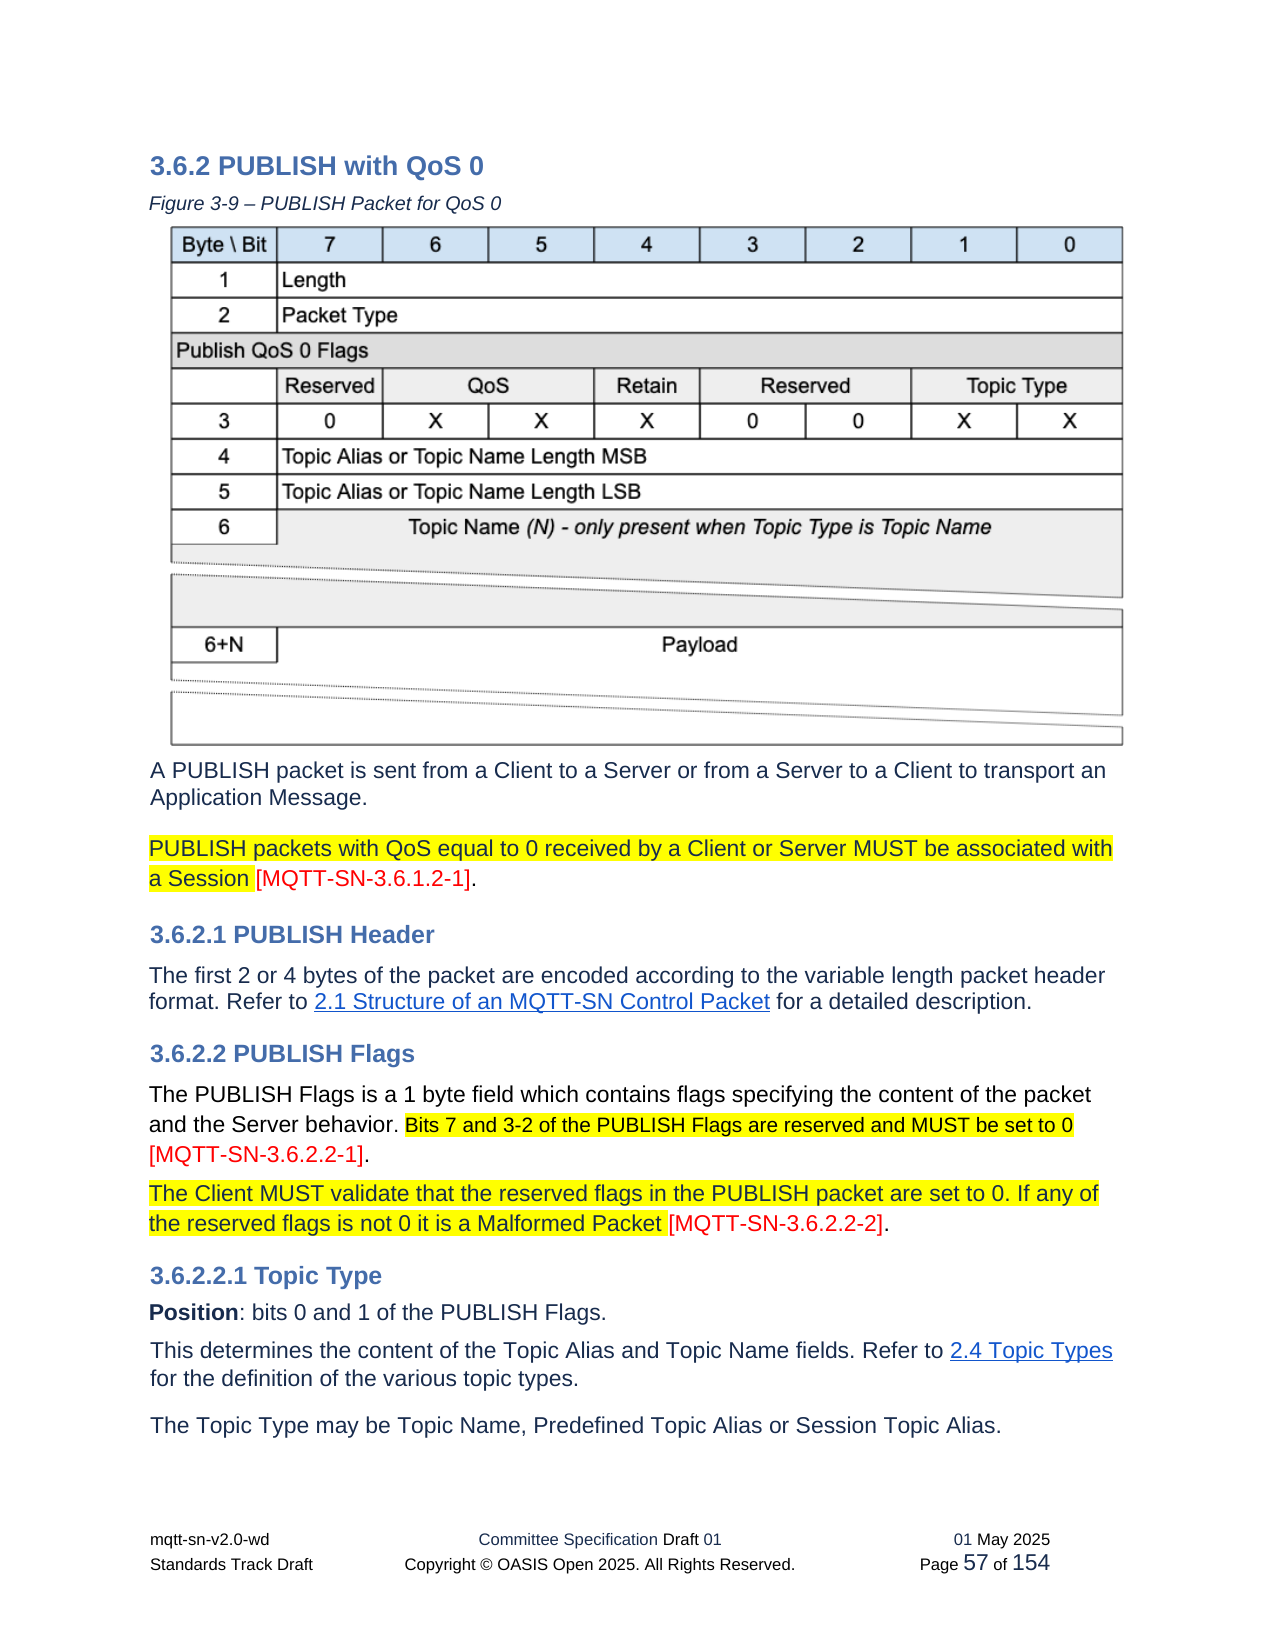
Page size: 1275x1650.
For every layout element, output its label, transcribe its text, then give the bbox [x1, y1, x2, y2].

picture [148, 226, 1124, 746]
text Figure 3-9 – PUBLISH Packet for QoS 0 [148, 192, 1124, 215]
text Position: bits 0 and 1 of the PUBLISH Flags. [148, 1299, 1124, 1325]
text The first 2 or 4 bytes of the packet are encoded according to the variable length packet header format. Refer to 2.1 Structure of an MQTT-SN Control Packet for a detailed description. [148, 962, 1124, 1014]
text This determines the content of the Topic Alias and Topic Name fields. Refer to 2.4 Topic Types for the definition of the various topic types. [150, 1337, 1124, 1391]
subtitle 3.6.2.2.1 Topic Type [150, 1261, 1124, 1290]
text The Topic Type may be Topic Name, Predefined Topic Alias or Session Topic Alias. [150, 1412, 1124, 1439]
text The Client MUST validate that the reserved flags in the PUBLISH packet are set to 0. If any of the reserved flags is not 0 it is a Malformed Packet [MQTT-SN-3.6.2.2-2]. [148, 1180, 1124, 1236]
subtitle 3.6.2.2 PUBLISH Flags [150, 1039, 1124, 1068]
subtitle 3.6.2.1 PUBLISH Header [150, 921, 1124, 949]
text A PUBLISH packet is sent from a Client to a Server or from a Server to a Client to transport an Application Message. [150, 757, 1125, 810]
text The PUBLISH Flags is a 1 byte field which contains flags specifying the content of the packet and the Server behavior. Bits 7 and 3-2 of the PUBLISH Flags are reserved and MUST be set to 0 [MQTT-SN-3.6.2.2-1]. [148, 1081, 1124, 1167]
subtitle 3.6.2 PUBLISH with QoS 0 [150, 150, 1124, 181]
text PUBLISH packets with QoS equal to 0 received by a Client or Server MUST be associated with a Session [MQTT-SN-3.6.1.2-1]. [148, 835, 1124, 892]
